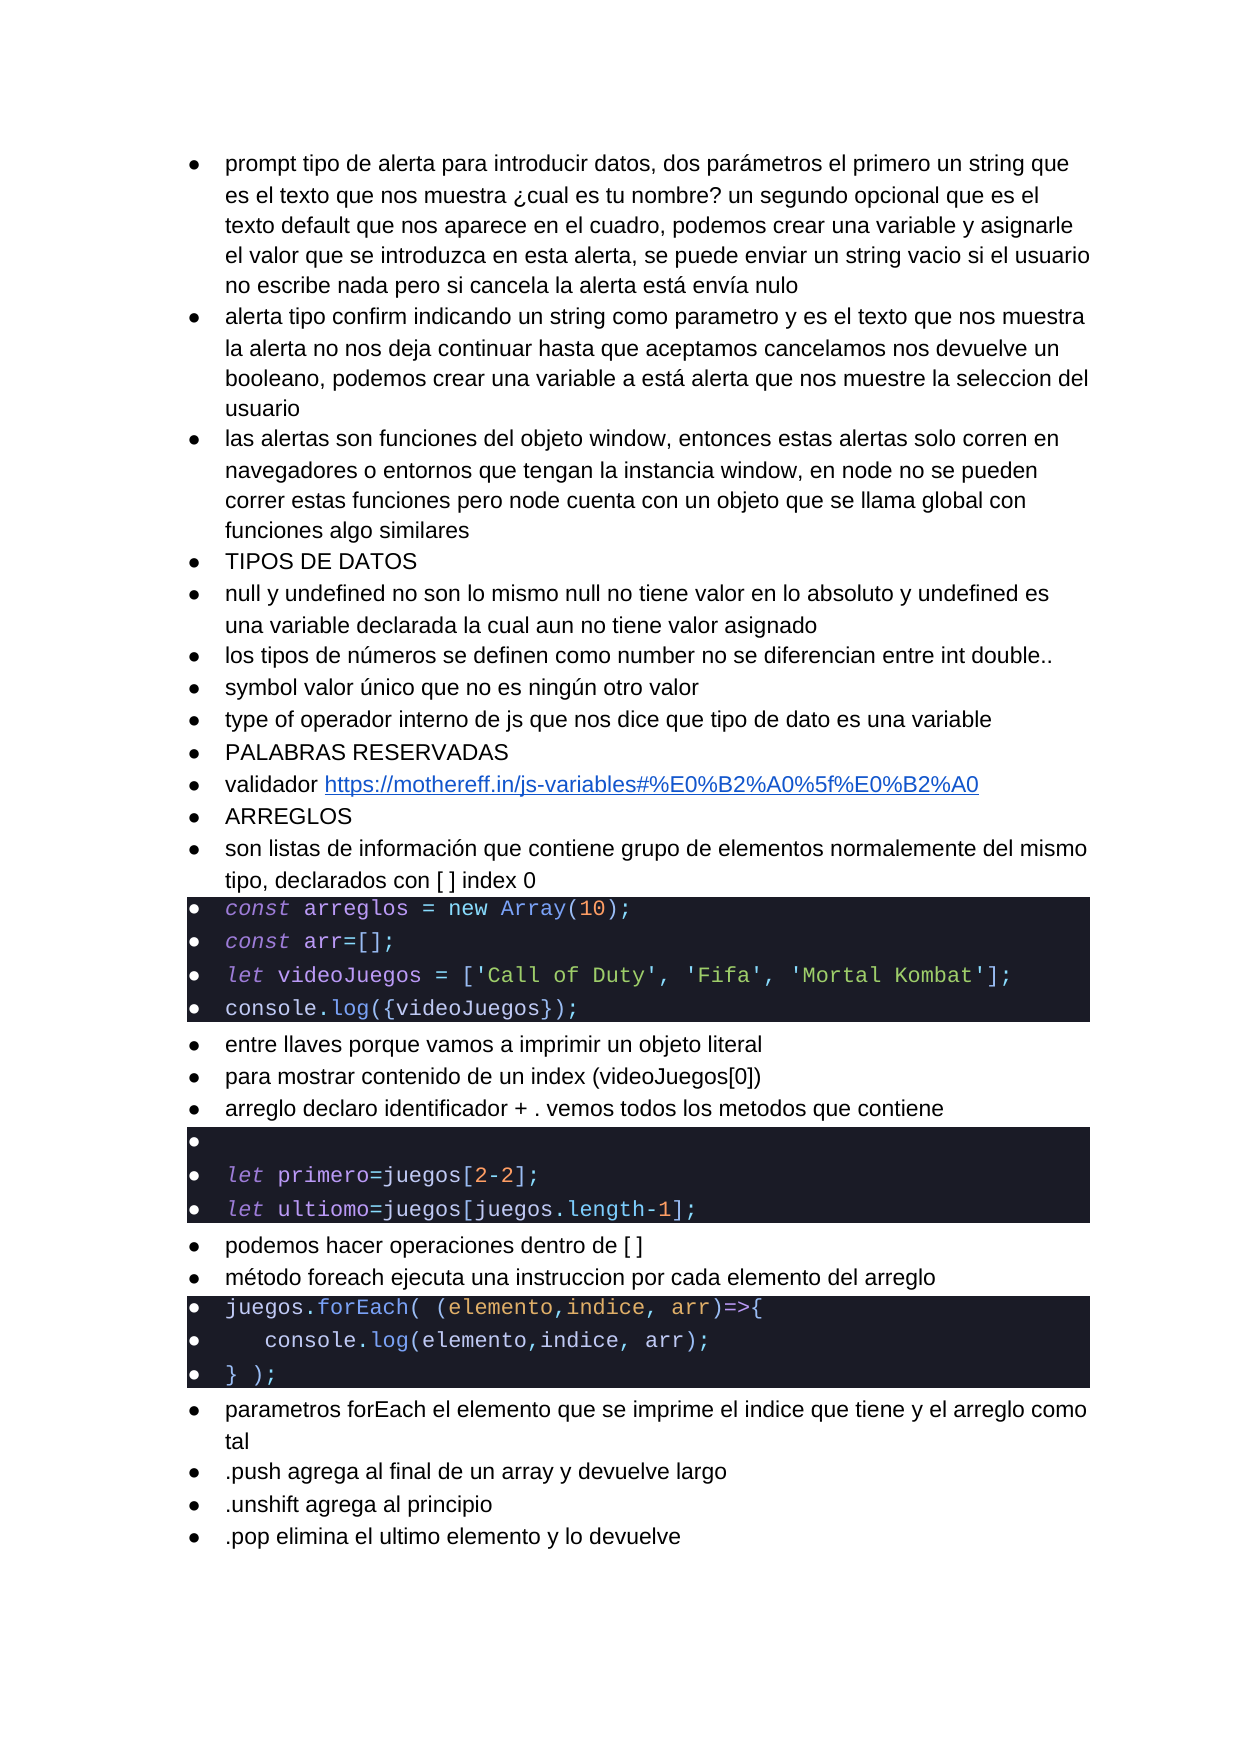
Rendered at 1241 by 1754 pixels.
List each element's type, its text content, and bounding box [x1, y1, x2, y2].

list .push agrega al final de un array y devuelve largo [187, 1458, 1090, 1486]
list console.log({videoJuegos}); [187, 997, 1090, 1022]
list console.log(elemento,indice, arr); [187, 1329, 1090, 1354]
list los tipos de números se definen como number no se diferencian entre int double.. [187, 642, 1090, 670]
list podemos hacer operaciones dentro de [ ] [187, 1232, 1090, 1259]
list type of operador interno de js que nos dice que tipo de dato es una variable [187, 706, 1090, 734]
list let ultiomo=juegos[juegos.length-1]; [187, 1198, 1090, 1223]
list const arreglos = new Array(10); [187, 897, 1090, 922]
list alerta tipo confirm indicando un string como parametro y es el texto que nos muestra la alerta no nos deja continuar hasta que aceptamos cancelamos nos devuelve un booleano, podemos crear una variable a está alerta que nos muestre la seleccion del usuario [187, 303, 1090, 421]
list ARREGLOS [187, 803, 1090, 831]
list las alertas son funciones del objeto window, entonces estas alertas solo corren en navegadores o entornos que tengan la instancia window, en node no se pueden correr estas funciones pero node cuenta con un objeto que se llama global con funciones algo similares [187, 425, 1090, 544]
list } ); [187, 1363, 1090, 1388]
list symbol valor único que no es ningún otro valor [187, 674, 1090, 702]
list son listas de información que contiene grupo de elementos normalemente del mismo tipo, declarados con [ ] index 0 [187, 835, 1090, 893]
list método foreach ejecuta una instruccion por cada elemento del arreglo [187, 1264, 1090, 1292]
list para mostrar contenido de un index (videoJuegos[0]) [187, 1063, 1090, 1091]
list parametros forEach el elemento que se imprime el indice que tiene y el arreglo como tal [187, 1396, 1090, 1454]
list null y undefined no son lo mismo null no tiene valor en lo absoluto y undefined es una variable declarada la cual aun no tiene valor asignado [187, 580, 1090, 638]
list juegos.forEach( (elemento,indice, arr)=>{ [187, 1296, 1090, 1321]
list prompt tipo de alerta para introducir datos, dos parámetros el primero un string que es el texto que nos muestra ¿cual es tu nombre? un segundo opcional que es el texto default que nos aparece en el cuadro, podemos crear una variable y asignarle el valor que se introduzca en esta alerta, se puede enviar un string vacio si el usuario no escribe nada pero si cancela la alerta está envía nulo [187, 150, 1090, 299]
list arreglo declaro identificador + . vemos todos los metodos que contiene [187, 1095, 1090, 1123]
list let videoJuegos = ['Call of Duty', 'Fifa', 'Mortal Kombat']; [187, 964, 1090, 989]
list let primero=juegos[2-2]; [187, 1165, 1090, 1189]
list PALABRAS RESERVADAS [187, 738, 1090, 767]
list const arr=[]; [187, 931, 1090, 955]
list .unshift agrega al principio [187, 1491, 1090, 1518]
list .pop elimina el ultimo elemento y lo devuelve [187, 1523, 1090, 1551]
list validador https://mothereff.in/js-variables#%E0%B2%A0%5f%E0%B2%A0 [187, 771, 1090, 799]
list TIPOS DE DATOS [187, 548, 1090, 576]
list entre llaves porque vamos a imprimir un objeto literal [187, 1031, 1090, 1059]
